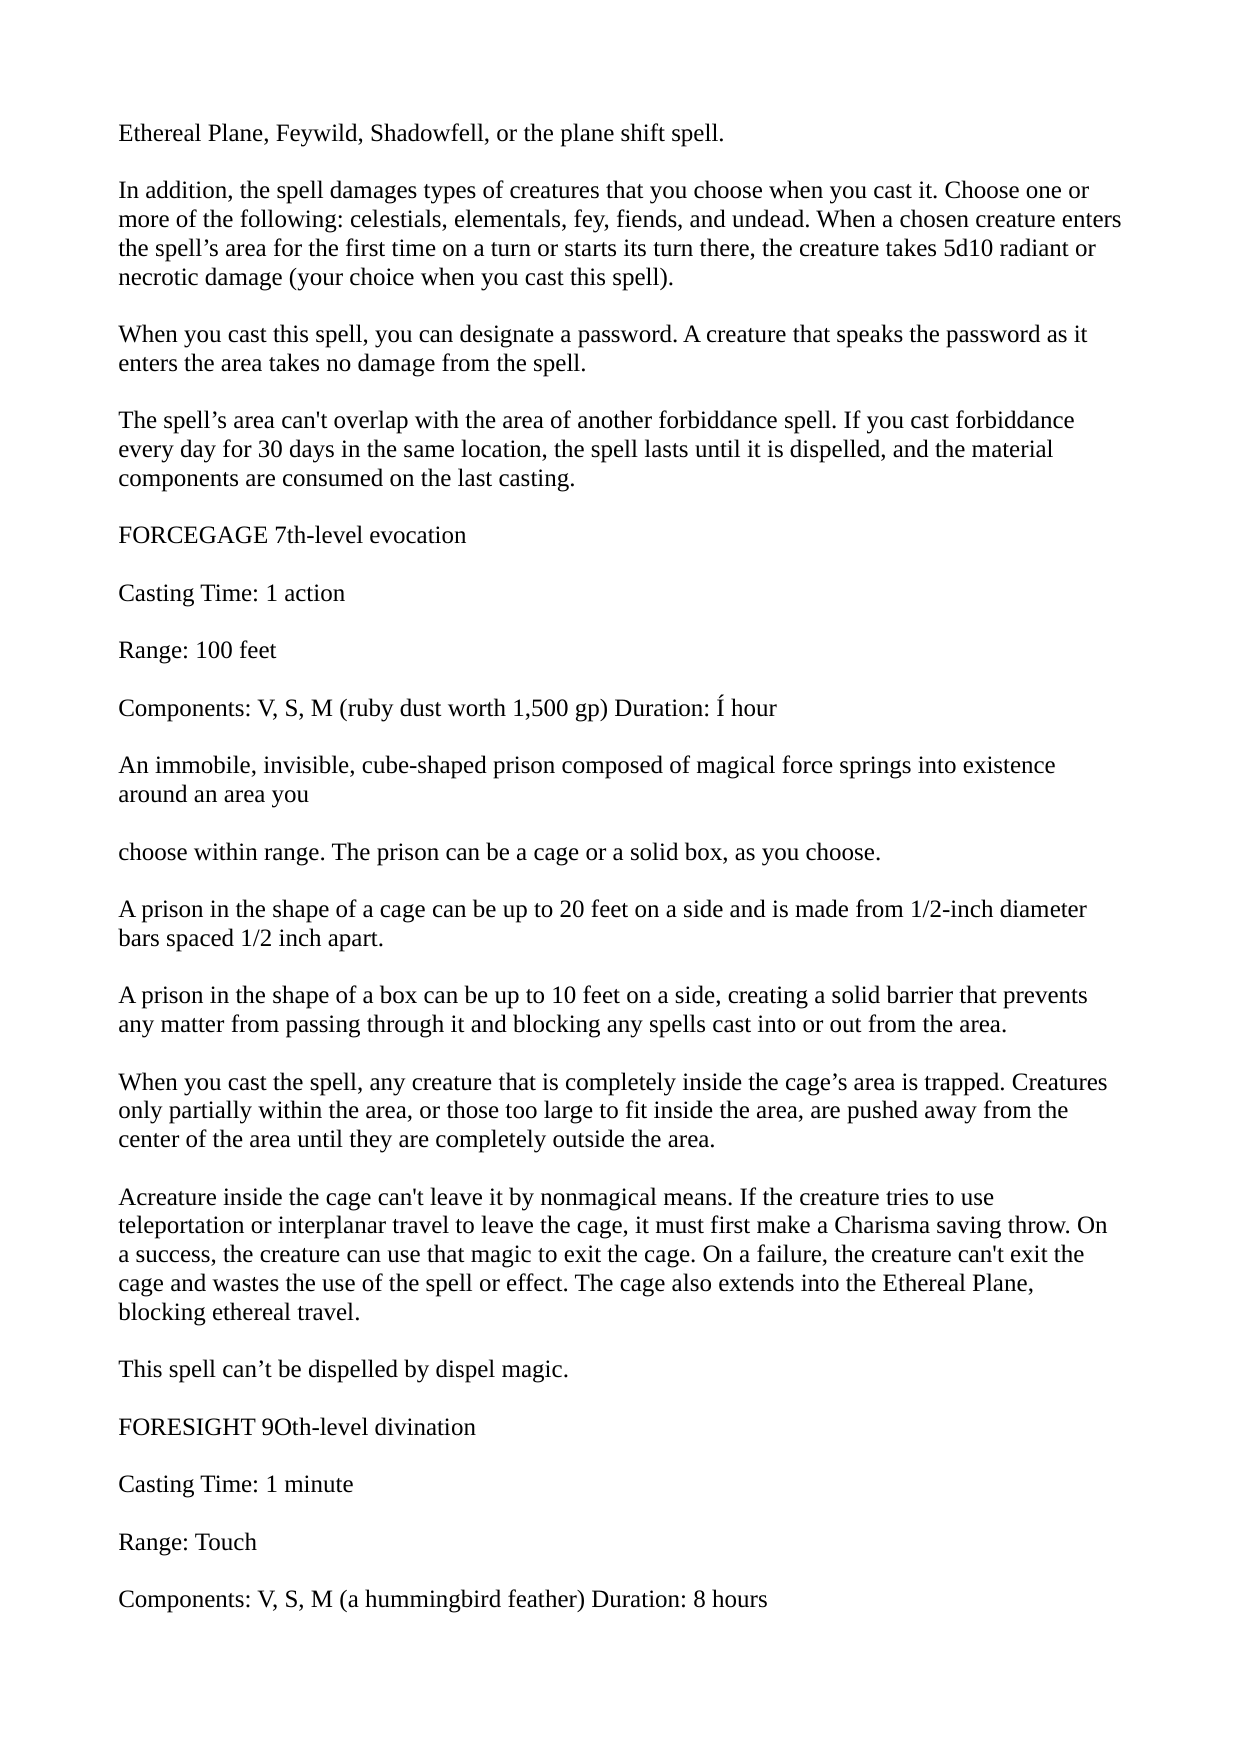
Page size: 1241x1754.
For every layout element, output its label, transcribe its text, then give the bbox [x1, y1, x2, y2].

text A prison in the shape of a cage can be up to 20 feet on a side and is made from 1/2-inch diameter bars spaced 1/2 inch apart. [118, 894, 1122, 952]
text FORCEGAGE 7th-level evocation [118, 521, 1122, 549]
text choose within range. The prison can be a cage or a solid box, as you choose. [118, 837, 1122, 866]
text Casting Time: 1 minute [118, 1469, 1122, 1498]
text FORESIGHT 9Oth-level divination [118, 1412, 1122, 1441]
text Range: 100 feet [118, 636, 1122, 664]
text This spell can’t be dispelled by dispel magic. [118, 1354, 1122, 1383]
text Casting Time: 1 action [118, 578, 1122, 607]
text Components: V, S, M (ruby dust worth 1,500 gp) Duration: Í hour [118, 693, 1122, 722]
text An immobile, invisible, cube-shaped prison composed of magical force springs into existence around an area you [118, 751, 1122, 808]
text Range: Touch [118, 1527, 1122, 1556]
text When you cast the spell, any creature that is completely inside the cage’s area is trapped. Creatures only partially within the area, or those too large to fit inside the area, are pushed away from the center of the area until they are completely outside the area. [118, 1067, 1122, 1153]
text Ethereal Plane, Feywild, Shadowfell, or the plane shift spell. [118, 118, 1122, 147]
text Acreature inside the cage can't leave it by nonmagical means. If the creature tries to use teleportation or interplanar travel to leave the cage, it must first make a Charisma saving throw. On a success, the creature can use that magic to exit the cage. On a failure, the creature can't exit the cage and wastes the use of the spell or effect. The cage also extends into the Ethereal Plane, blocking ethereal travel. [118, 1182, 1122, 1326]
text Components: V, S, M (a hummingbird feather) Duration: 8 hours [118, 1584, 1122, 1613]
text The spell’s area can't overlap with the area of another forbiddance spell. If you cast forbiddance every day for 30 days in the same location, the spell lasts until it is dispelled, and the material components are consumed on the last casting. [118, 406, 1122, 492]
text A prison in the shape of a box can be up to 10 feet on a side, creating a solid barrier that prevents any matter from passing through it and blocking any spells cast into or out from the area. [118, 981, 1122, 1038]
text When you cast this spell, you can designate a password. A creature that speaks the password as it enters the area takes no damage from the spell. [118, 319, 1122, 377]
text In addition, the spell damages types of creatures that you choose when you cast it. Choose one or more of the following: celestials, elementals, fey, fiends, and undead. When a chosen creature enters the spell’s area for the first time on a turn or starts its turn there, the creature takes 5d10 radiant or necrotic damage (your choice when you cast this spell). [118, 176, 1122, 291]
